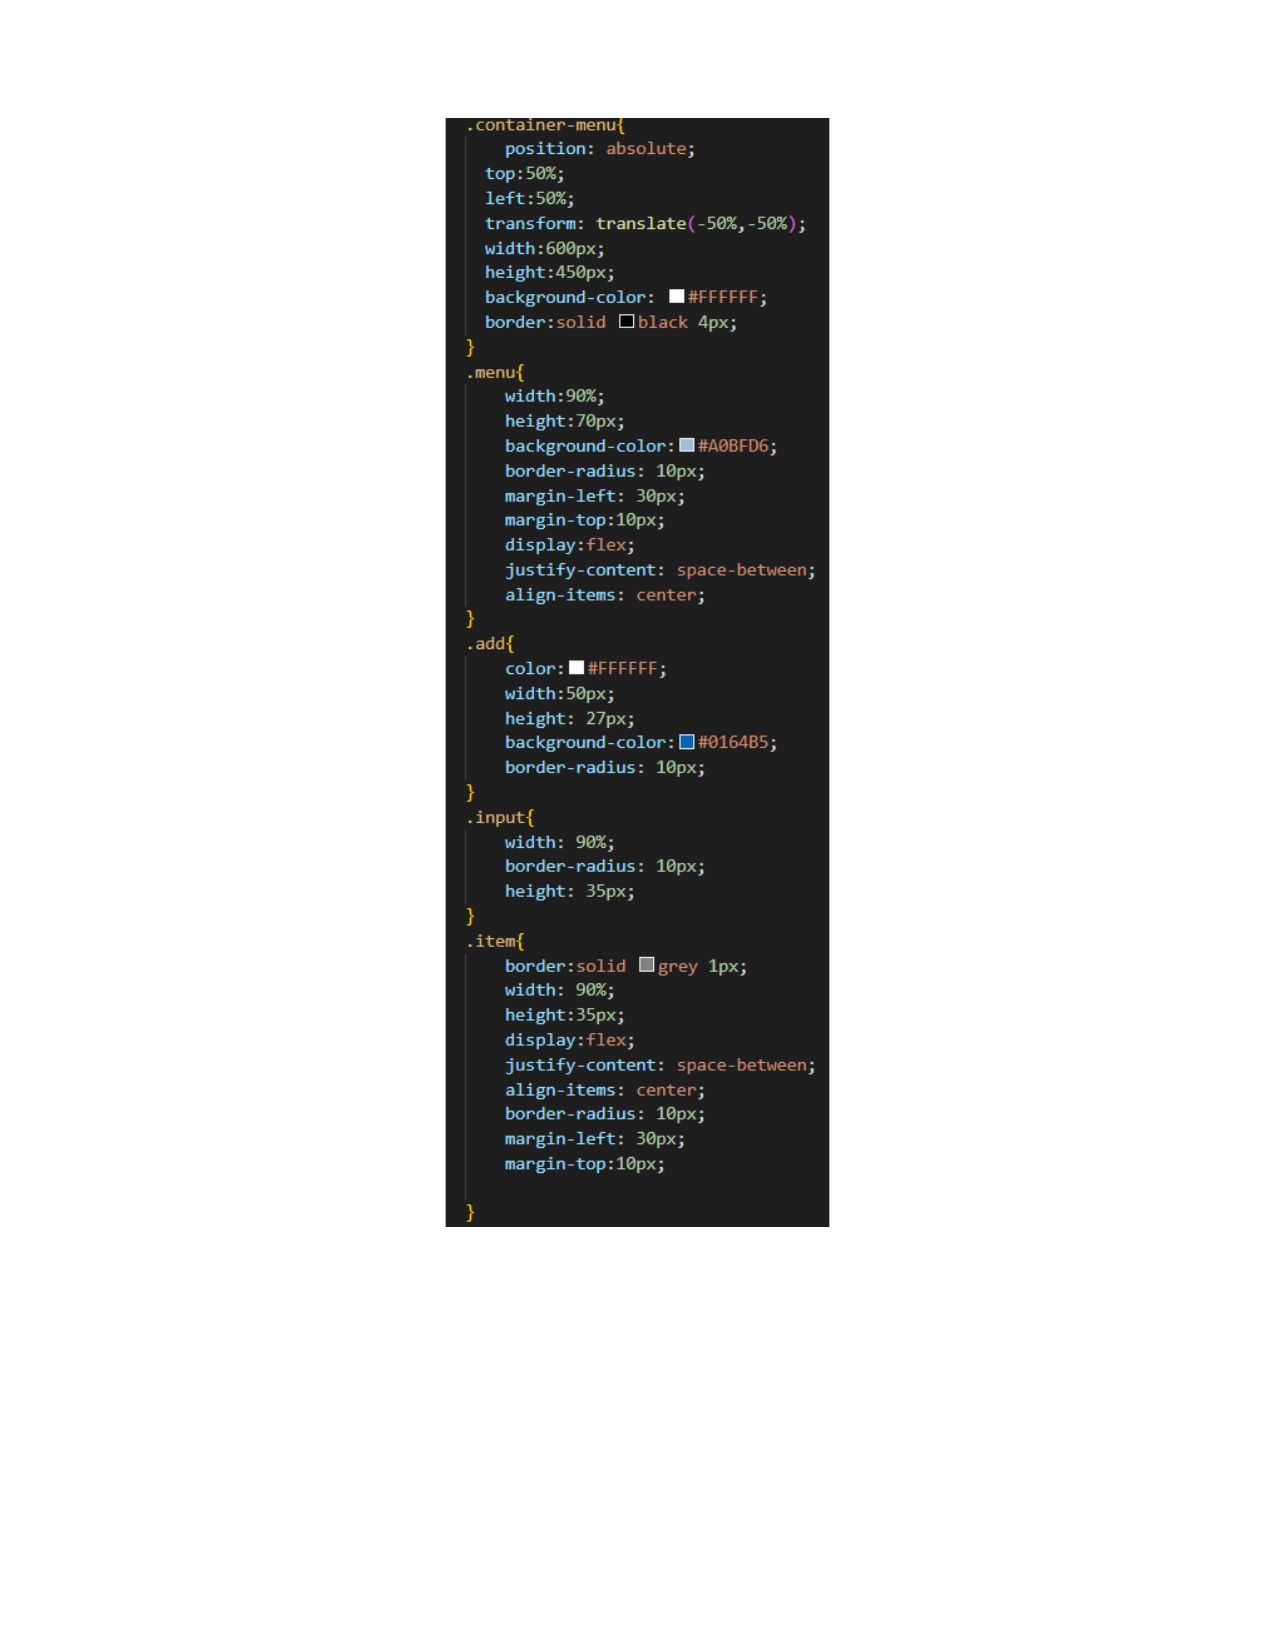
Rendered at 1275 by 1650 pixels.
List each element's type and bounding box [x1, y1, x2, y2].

picture [445, 118, 830, 1227]
